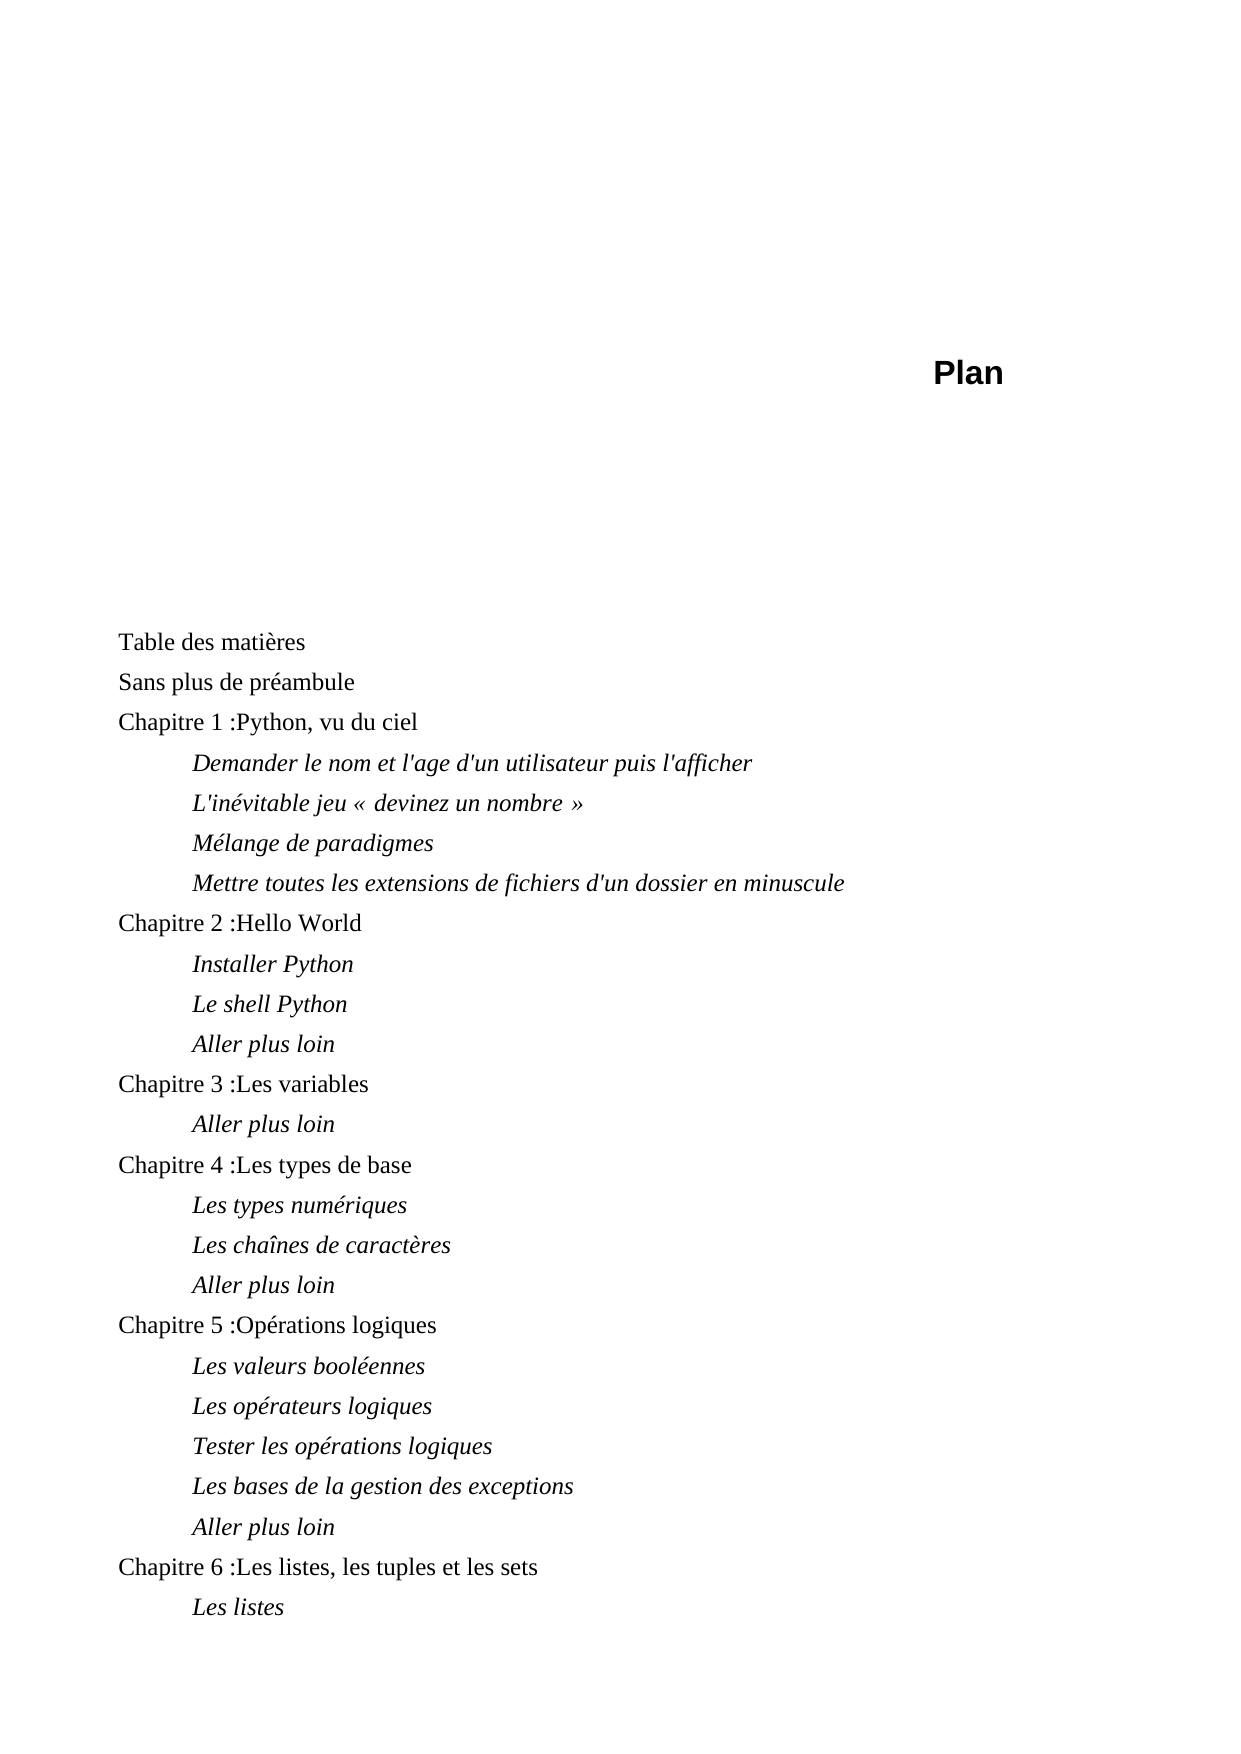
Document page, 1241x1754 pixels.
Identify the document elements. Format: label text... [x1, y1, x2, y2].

text Chapitre 4 :Les types de base [118, 1151, 1122, 1178]
text Les chaînes de caractères [118, 1231, 1122, 1259]
subtitle Plan [118, 354, 1004, 392]
text Demander le nom et l'age d'un utilisateur puis l'afficher [118, 749, 1122, 776]
text Chapitre 5 :Opérations logiques [118, 1312, 1122, 1339]
text Aller plus loin [118, 1111, 1122, 1138]
text Chapitre 1 :Python, vu du ciel [118, 708, 1122, 736]
text Mettre toutes les extensions de fichiers d'un dossier en minuscule [118, 869, 1122, 897]
text Chapitre 6 :Les listes, les tuples et les sets [118, 1553, 1122, 1581]
text Les valeurs booléennes [118, 1352, 1122, 1379]
text Les opérateurs logiques [118, 1392, 1122, 1420]
text Sans plus de préambule [118, 668, 1122, 696]
text Les types numériques [118, 1191, 1122, 1219]
text Chapitre 3 :Les variables [118, 1070, 1122, 1098]
text Aller plus loin [118, 1271, 1122, 1299]
text Chapitre 2 :Hello World [118, 909, 1122, 937]
text Les listes [118, 1593, 1122, 1621]
text Mélange de paradigmes [118, 829, 1122, 857]
text Aller plus loin [118, 1030, 1122, 1058]
text Installer Python [118, 950, 1122, 977]
text Aller plus loin [118, 1513, 1122, 1540]
text Table des matières [118, 628, 1122, 656]
text Le shell Python [118, 990, 1122, 1018]
text Les bases de la gestion des exceptions [118, 1472, 1122, 1500]
text Tester les opérations logiques [118, 1432, 1122, 1460]
text L'inévitable jeu « devinez un nombre » [118, 789, 1122, 817]
